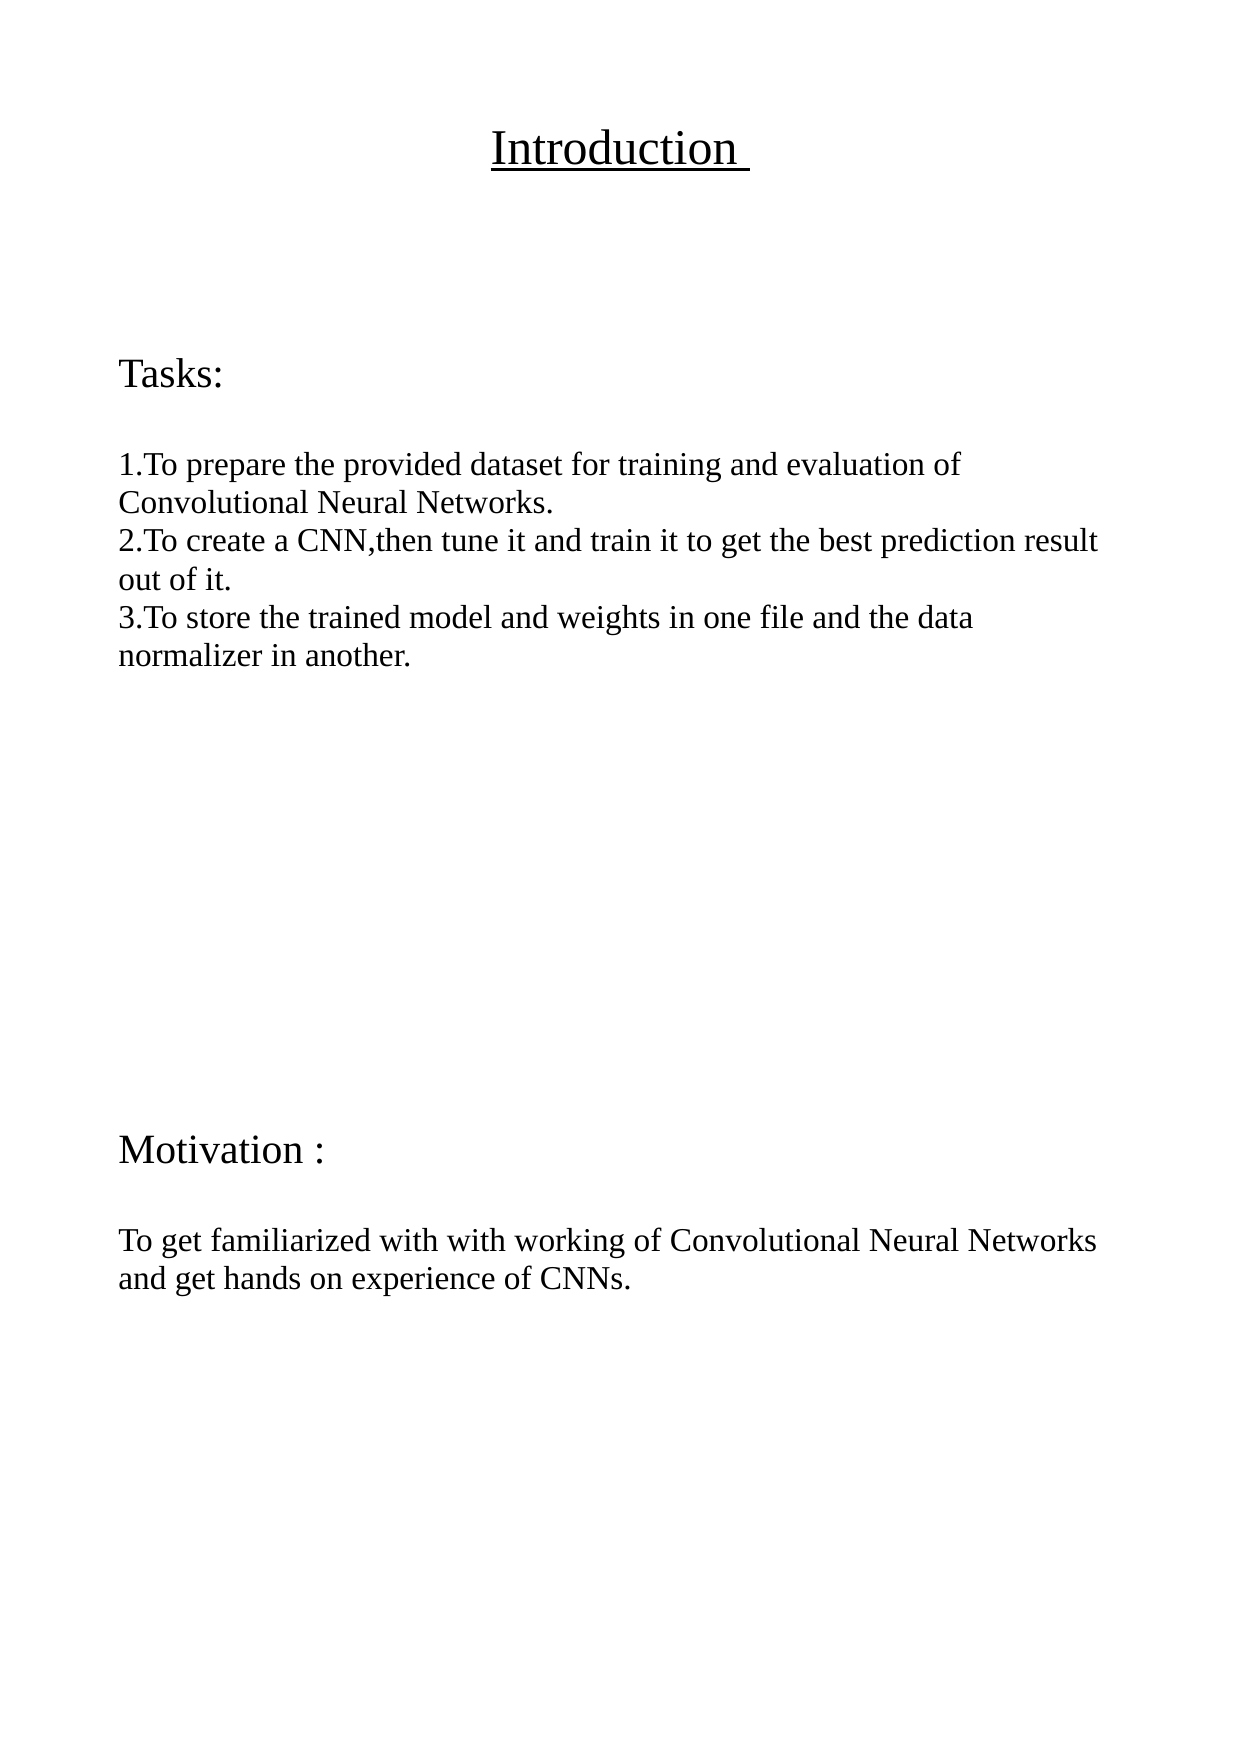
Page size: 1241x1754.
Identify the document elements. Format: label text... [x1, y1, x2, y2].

text To get familiarized with with working of Convolutional Neural Networks and get hands on experience of CNNs. [118, 1220, 1122, 1297]
text 1.To prepare the provided dataset for training and evaluation of Convolutional Neural Networks. [118, 444, 1122, 521]
text Tasks: [118, 348, 1122, 396]
text 2.To create a CNN,then tune it and train it to get the best prediction result out of it. [118, 521, 1122, 597]
text Motivation : [118, 1124, 1122, 1172]
text Introduction [118, 118, 1122, 176]
text 3.To store the trained model and weights in one file and the data normalizer in another. [118, 597, 1122, 674]
